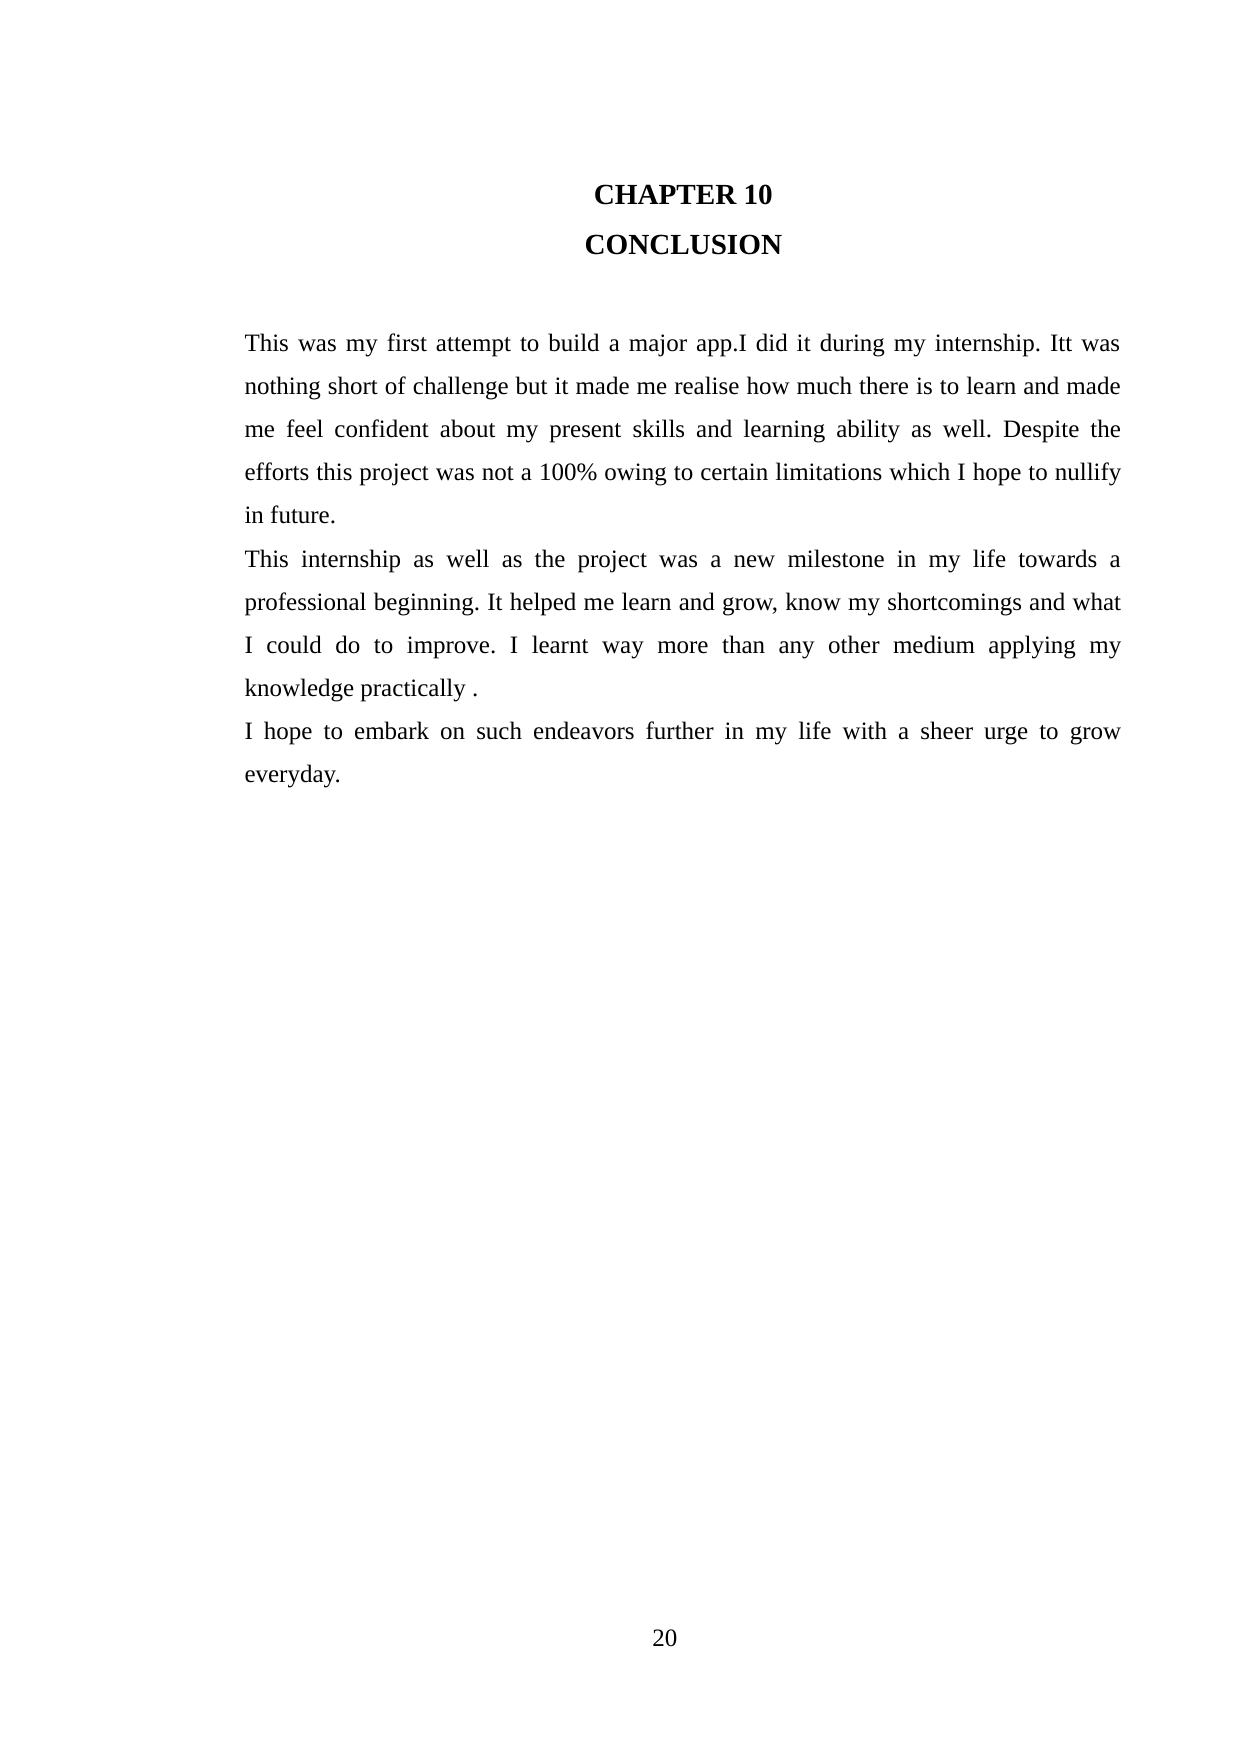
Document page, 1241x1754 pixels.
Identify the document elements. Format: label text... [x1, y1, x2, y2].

text This was my first attempt to build a major app.I did it during my internship. Itt was nothing short of challenge but it made me realise how much there is to learn and made me feel confident about my present skills and learning ability as well. Despite the efforts this project was not a 100% owing to certain limitations which I hope to nullify in future. [244, 328, 1122, 529]
text I hope to embark on such endeavors further in my life with a sheer urge to grow everyday. [244, 716, 1122, 788]
text This internship as well as the project was a new milestone in my life towards a professional beginning. It helped me learn and grow, know my shortcomings and what I could do to improve. I learnt way more than any other medium applying my knowledge practically . [244, 544, 1122, 702]
text CHAPTER 10 [244, 177, 1122, 211]
text CONCLUSION [244, 227, 1122, 261]
